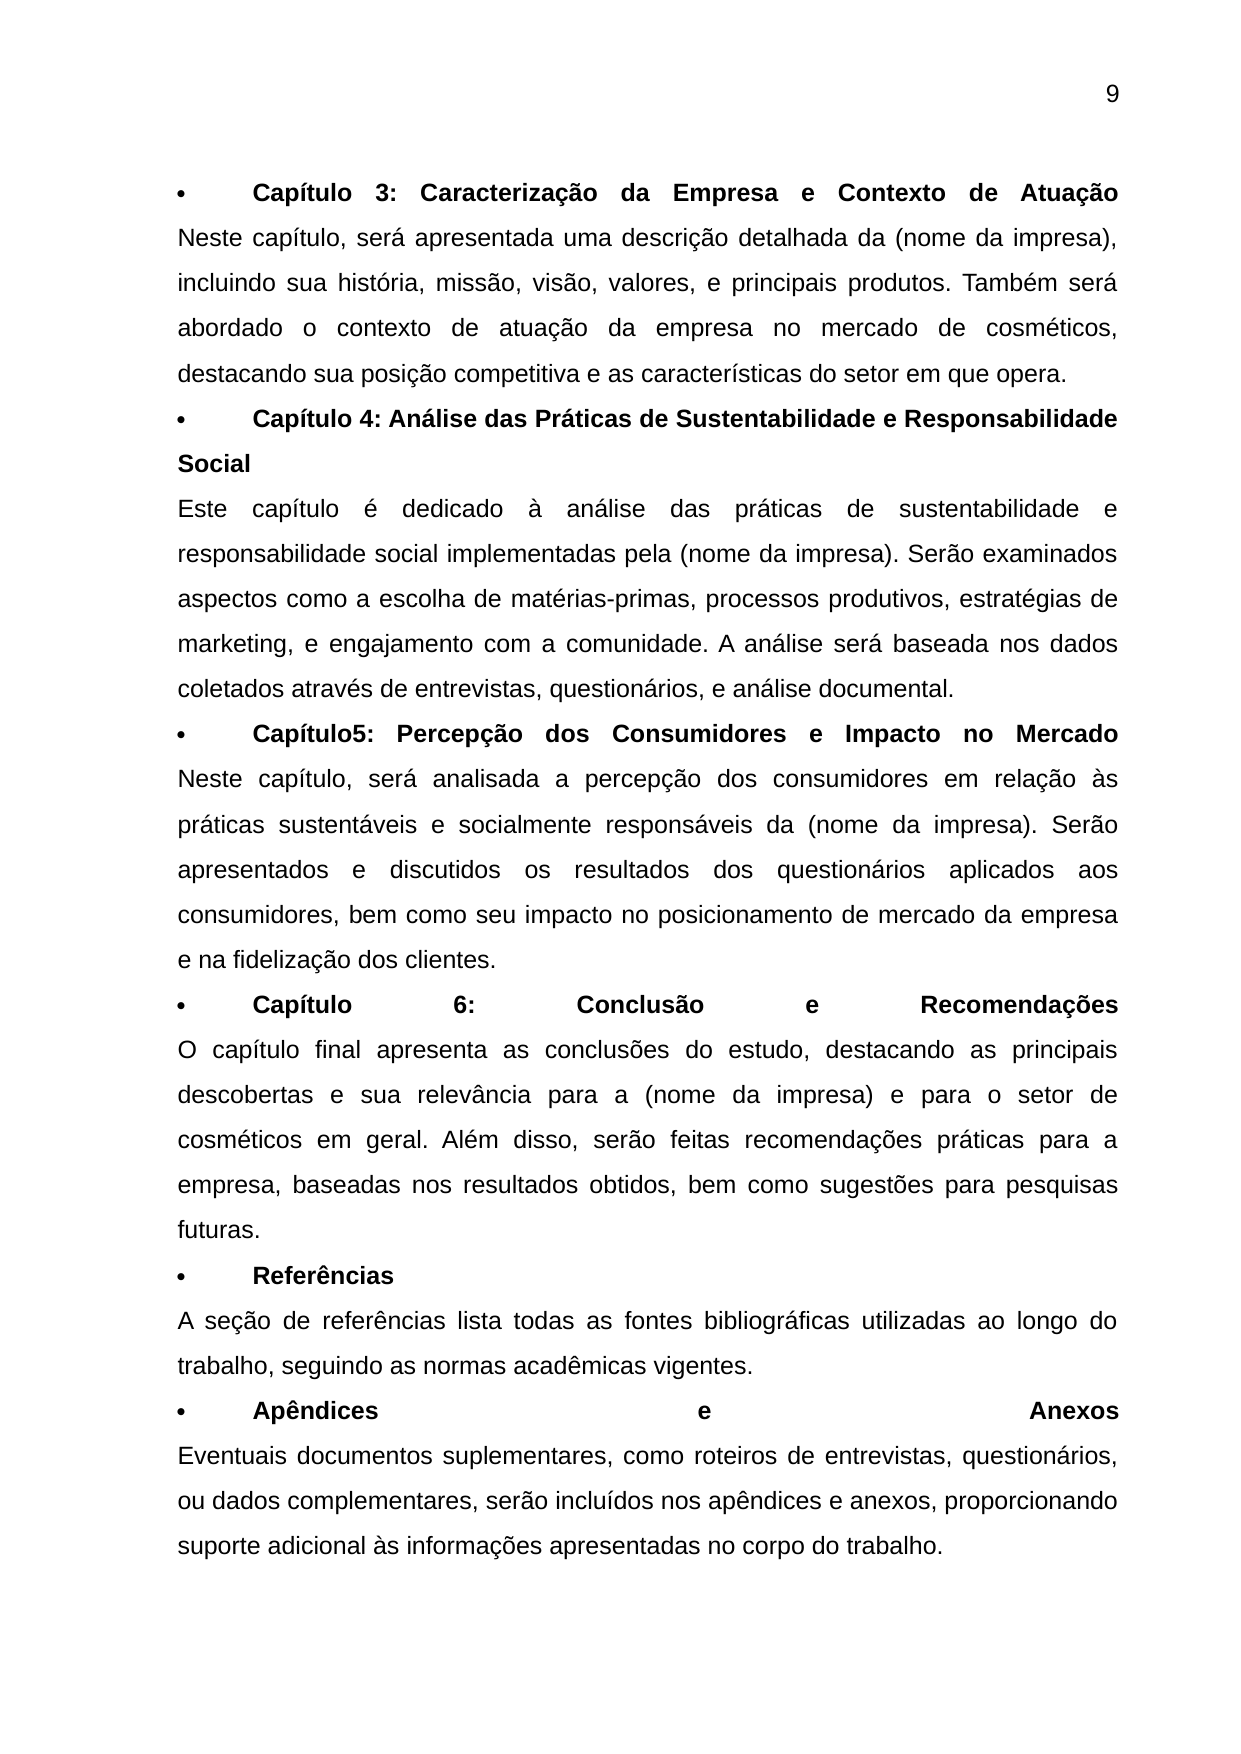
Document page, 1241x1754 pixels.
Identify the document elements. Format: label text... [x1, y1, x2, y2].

list Apêndices e Anexos Eventuais documentos suplementares, como roteiros de entrevistas, questionários, ou dados complementares, serão incluídos nos apêndices e anexos, proporcionando suporte adicional às informações apresentadas no corpo do trabalho. [177, 1396, 1119, 1560]
list Capítulo 3: Caracterização da Empresa e Contexto de Atuação Neste capítulo, será apresentada uma descrição detalhada da (nome da impresa), incluindo sua história, missão, visão, valores, e principais produtos. Também será abordado o contexto de atuação da empresa no mercado de cosméticos, destacando sua posição competitiva e as características do setor em que opera. [177, 178, 1119, 387]
list Capítulo 4: Análise das Práticas de Sustentabilidade e Responsabilidade Social Este capítulo é dedicado à análise das práticas de sustentabilidade e responsabilidade social implementadas pela (nome da impresa). Serão examinados aspectos como a escolha de matérias-primas, processos produtivos, estratégias de marketing, e engajamento com a comunidade. A análise será baseada nos dados coletados através de entrevistas, questionários, e análise documental. [177, 404, 1119, 703]
list Capítulo 6: Conclusão e Recomendações O capítulo final apresenta as conclusões do estudo, destacando as principais descobertas e sua relevância para a (nome da impresa) e para o setor de cosméticos em geral. Além disso, serão feitas recomendações práticas para a empresa, baseadas nos resultados obtidos, bem como sugestões para pesquisas futuras. [177, 990, 1119, 1244]
list Referências A seção de referências lista todas as fontes bibliográficas utilizadas ao longo do trabalho, seguindo as normas acadêmicas vigentes. [177, 1261, 1119, 1379]
list Capítulo5: Percepção dos Consumidores e Impacto no Mercado Neste capítulo, será analisada a percepção dos consumidores em relação às práticas sustentáveis e socialmente responsáveis da (nome da impresa). Serão apresentados e discutidos os resultados dos questionários aplicados aos consumidores, bem como seu impacto no posicionamento de mercado da empresa e na fidelização dos clientes. [177, 719, 1119, 974]
